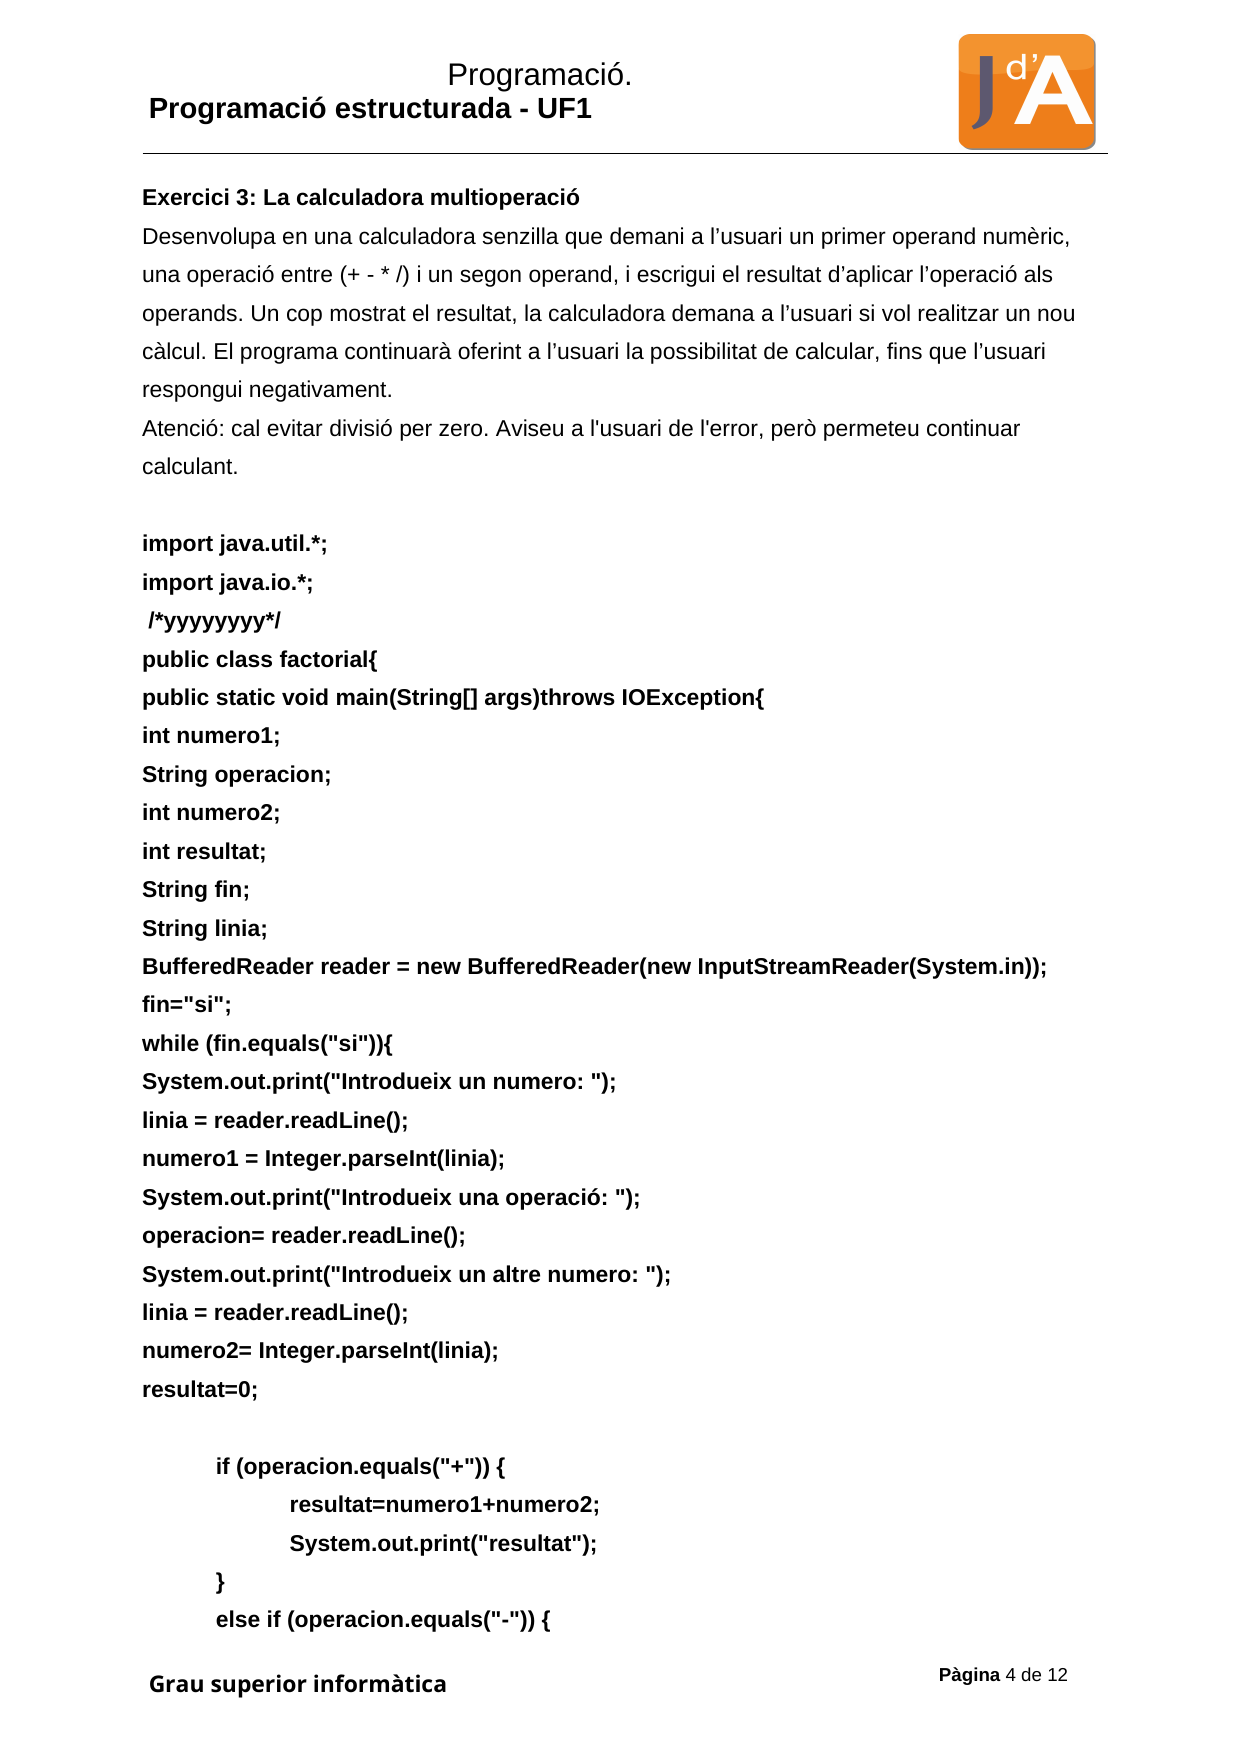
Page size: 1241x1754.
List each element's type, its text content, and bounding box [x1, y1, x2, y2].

text String linia; [142, 915, 1107, 941]
text public static void main(String[] args)throws IOException{ [142, 685, 1107, 710]
text String operacion; [142, 762, 1107, 787]
text BufferedReader reader = new BufferedReader(new InputStreamReader(System.in)); [142, 954, 1107, 979]
text import java.util.*; [142, 531, 1107, 557]
text numero2= Integer.parseInt(linia); [142, 1338, 1107, 1364]
text System.out.print("Introdueix un numero: "); [142, 1069, 1107, 1095]
text public class factorial{ [142, 646, 1107, 672]
text System.out.print("Introdueix una operació: "); [142, 1184, 1107, 1210]
text while (fin.equals("si")){ [142, 1031, 1107, 1056]
text } [142, 1569, 1107, 1594]
text resultat=numero1+numero2; [142, 1492, 1107, 1517]
text Exercici 3: La calculadora multioperació [142, 185, 1107, 211]
text int numero1; [142, 723, 1107, 749]
text linia = reader.readLine(); [142, 1107, 1107, 1133]
text else if (operacion.equals("-")) { [142, 1607, 1107, 1633]
text fin="si"; [142, 992, 1107, 1018]
text resultat=0; [142, 1377, 1107, 1402]
picture [958, 34, 1096, 150]
text int resultat; [142, 838, 1107, 864]
text operacion= reader.readLine(); [142, 1223, 1107, 1248]
text System.out.print("Introdueix un altre numero: "); [142, 1261, 1107, 1287]
text String fin; [142, 877, 1107, 902]
text linia = reader.readLine(); [142, 1300, 1107, 1325]
text System.out.print("resultat"); [142, 1530, 1107, 1556]
text import java.io.*; [142, 569, 1107, 595]
text int numero2; [142, 800, 1107, 826]
text numero1 = Integer.parseInt(linia); [142, 1146, 1107, 1172]
text /*yyyyyyyy*/ [142, 608, 1107, 633]
text if (operacion.equals("+")) { [142, 1453, 1107, 1479]
text Desenvolupa en una calculadora senzilla que demani a l’usuari un primer operand numèric, una operació entre (+ - * /) i un segon operand, i escrigui el resultat d’aplicar l’operació als operands. Un cop mostrat el resultat, la calculadora demana a l’usuari si vol realitzar un nou càlcul. El programa continuarà oferint a l’usuari la possibilitat de calcular, fins que l’usuari respongui negativament. [142, 223, 1107, 403]
text Atenció: cal evitar divisió per zero. Aviseu a l'usuari de l'error, però permeteu continuar calculant. [142, 416, 1107, 480]
